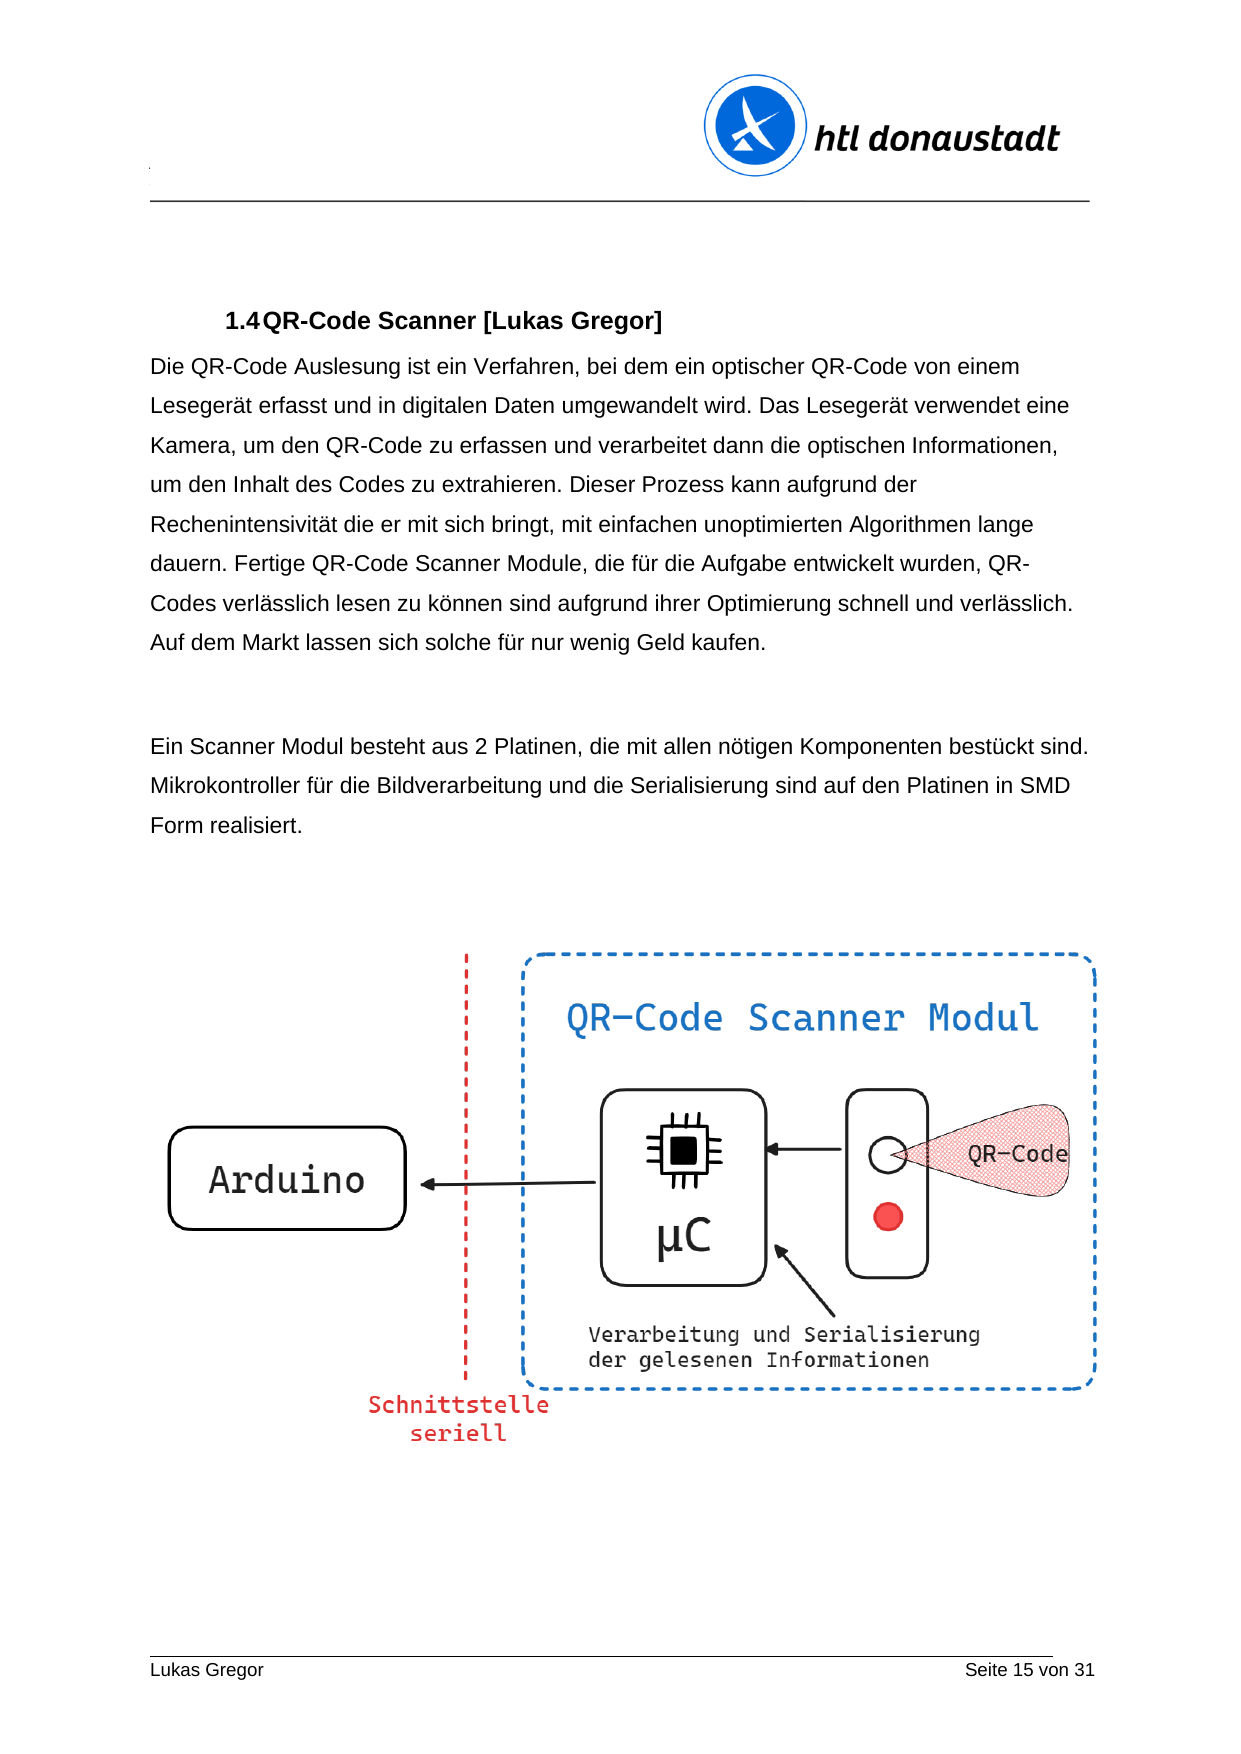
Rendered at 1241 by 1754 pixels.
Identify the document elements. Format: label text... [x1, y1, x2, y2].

subtitle QR-Code Scanner [Lukas Gregor] [225, 306, 1090, 334]
picture [150, 73, 1090, 207]
text Die QR-Code Auslesung ist ein Verfahren, bei dem ein optischer QR-Code von einem Lesegerät erfasst und in digitalen Daten umgewandelt wird. Das Lesegerät verwendet eine Kamera, um den QR-Code zu erfassen und verarbeitet dann die optischen Informationen, um den Inhalt des Codes zu extrahieren. Dieser Prozess kann aufgrund der Rechenintensivität die er mit sich bringt, mit einfachen unoptimierten Algorithmen lange dauern. Fertige QR-Code Scanner Module, die für die Aufgabe entwickelt wurden, QR-Codes verlässlich lesen zu können sind aufgrund ihrer Optimierung schnell und verlässlich. Auf dem Markt lassen sich solche für nur wenig Geld kaufen. [150, 353, 1090, 655]
picture [161, 946, 1102, 1454]
text Ein Scanner Modul besteht aus 2 Platinen, die mit allen nötigen Komponenten bestückt sind. Mikrokontroller für die Bildverarbeitung und die Serialisierung sind auf den Platinen in SMD Form realisiert. [150, 733, 1090, 838]
